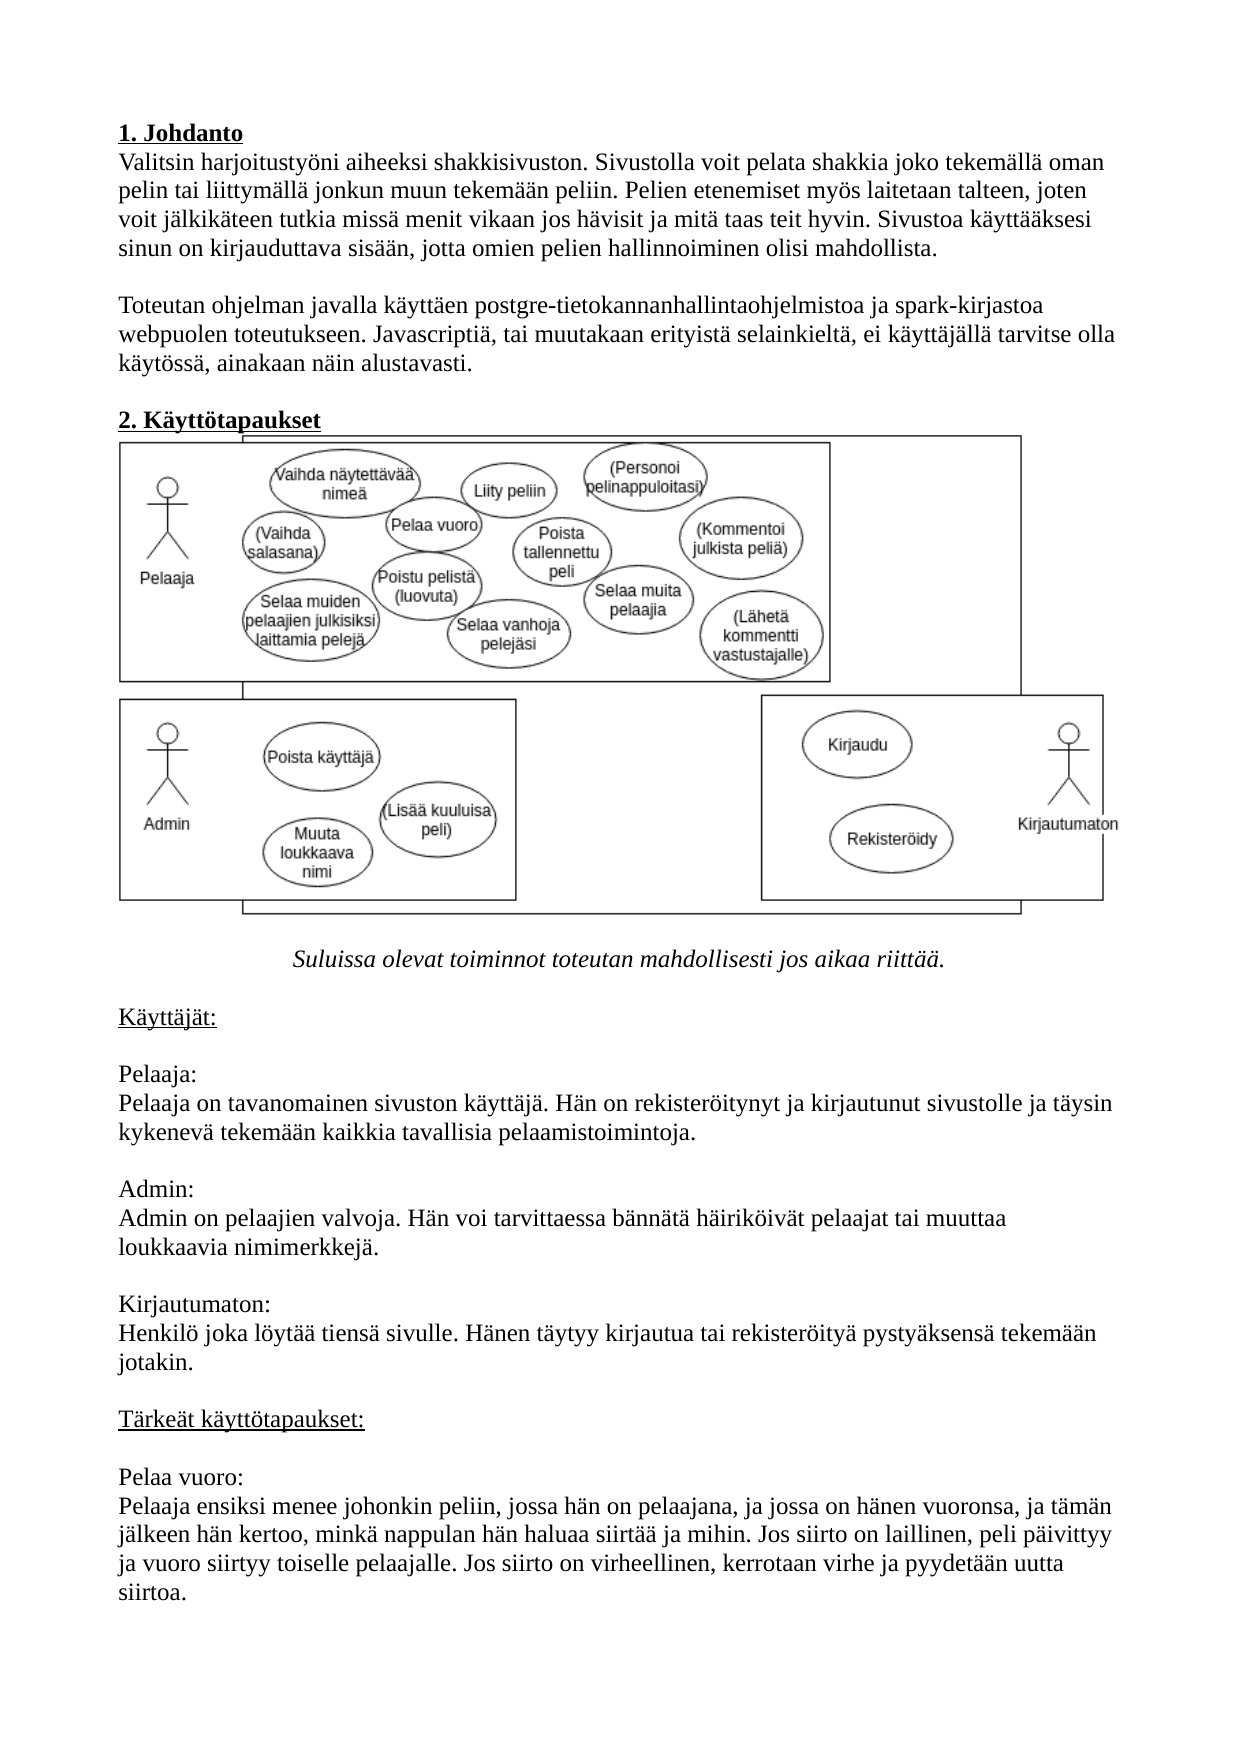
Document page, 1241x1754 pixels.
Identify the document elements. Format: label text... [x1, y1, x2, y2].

text Pelaaja: [118, 1059, 1122, 1088]
text Kirjautumaton: [118, 1289, 1122, 1318]
text Henkilö joka löytää tiensä sivulle. Hänen täytyy kirjautua tai rekisteröityä pystyäksensä tekemään jotakin. [118, 1318, 1122, 1376]
text Pelaaja ensiksi menee johonkin peliin, jossa hän on pelaajana, ja jossa on hänen vuoronsa, ja tämän jälkeen hän kertoo, minkä nappulan hän haluaa siirtää ja mihin. Jos siirto on laillinen, peli päivittyy ja vuoro siirtyy toiselle pelaajalle. Jos siirto on virheellinen, kerrotaan virhe ja pyydetään uutta siirtoa. [118, 1491, 1122, 1606]
text Admin on pelaajien valvoja. Hän voi tarvittaessa bännätä häiriköivät pelaajat tai muuttaa loukkaavia nimimerkkejä. [118, 1203, 1122, 1261]
text Suluissa olevat toiminnot toteutan mahdollisesti jos aikaa riittää. [118, 944, 1122, 973]
text Käyttäjät: [118, 1002, 1122, 1031]
text 1. Johdanto [118, 118, 1122, 147]
text Toteutan ohjelman javalla käyttäen postgre-tietokannanhallintaohjelmistoa ja spark-kirjastoa webpuolen toteutukseen. Javascriptiä, tai muutakaan erityistä selainkieltä, ei käyttäjällä tarvitse olla käytössä, ainakaan näin alustavasti. [118, 291, 1122, 377]
text 2. Käyttötapaukset [118, 406, 1122, 434]
text Pelaa vuoro: [118, 1462, 1122, 1491]
text Admin: [118, 1174, 1122, 1203]
text Valitsin harjoitustyöni aiheeksi shakkisivuston. Sivustolla voit pelata shakkia joko tekemällä oman pelin tai liittymällä jonkun muun tekemään peliin. Pelien etenemiset myös laitetaan talteen, joten voit jälkikäteen tutkia missä menit vikaan jos hävisit ja mitä taas teit hyvin. Sivustoa käyttääksesi sinun on kirjauduttava sisään, jotta omien pelien hallinnoiminen olisi mahdollista. [118, 147, 1122, 262]
text Pelaaja on tavanomainen sivuston käyttäjä. Hän on rekisteröitynyt ja kirjautunut sivustolle ja täysin kykenevä tekemään kaikkia tavallisia pelaamistoimintoja. [118, 1088, 1122, 1146]
text Tärkeät käyttötapaukset: [118, 1404, 1122, 1433]
